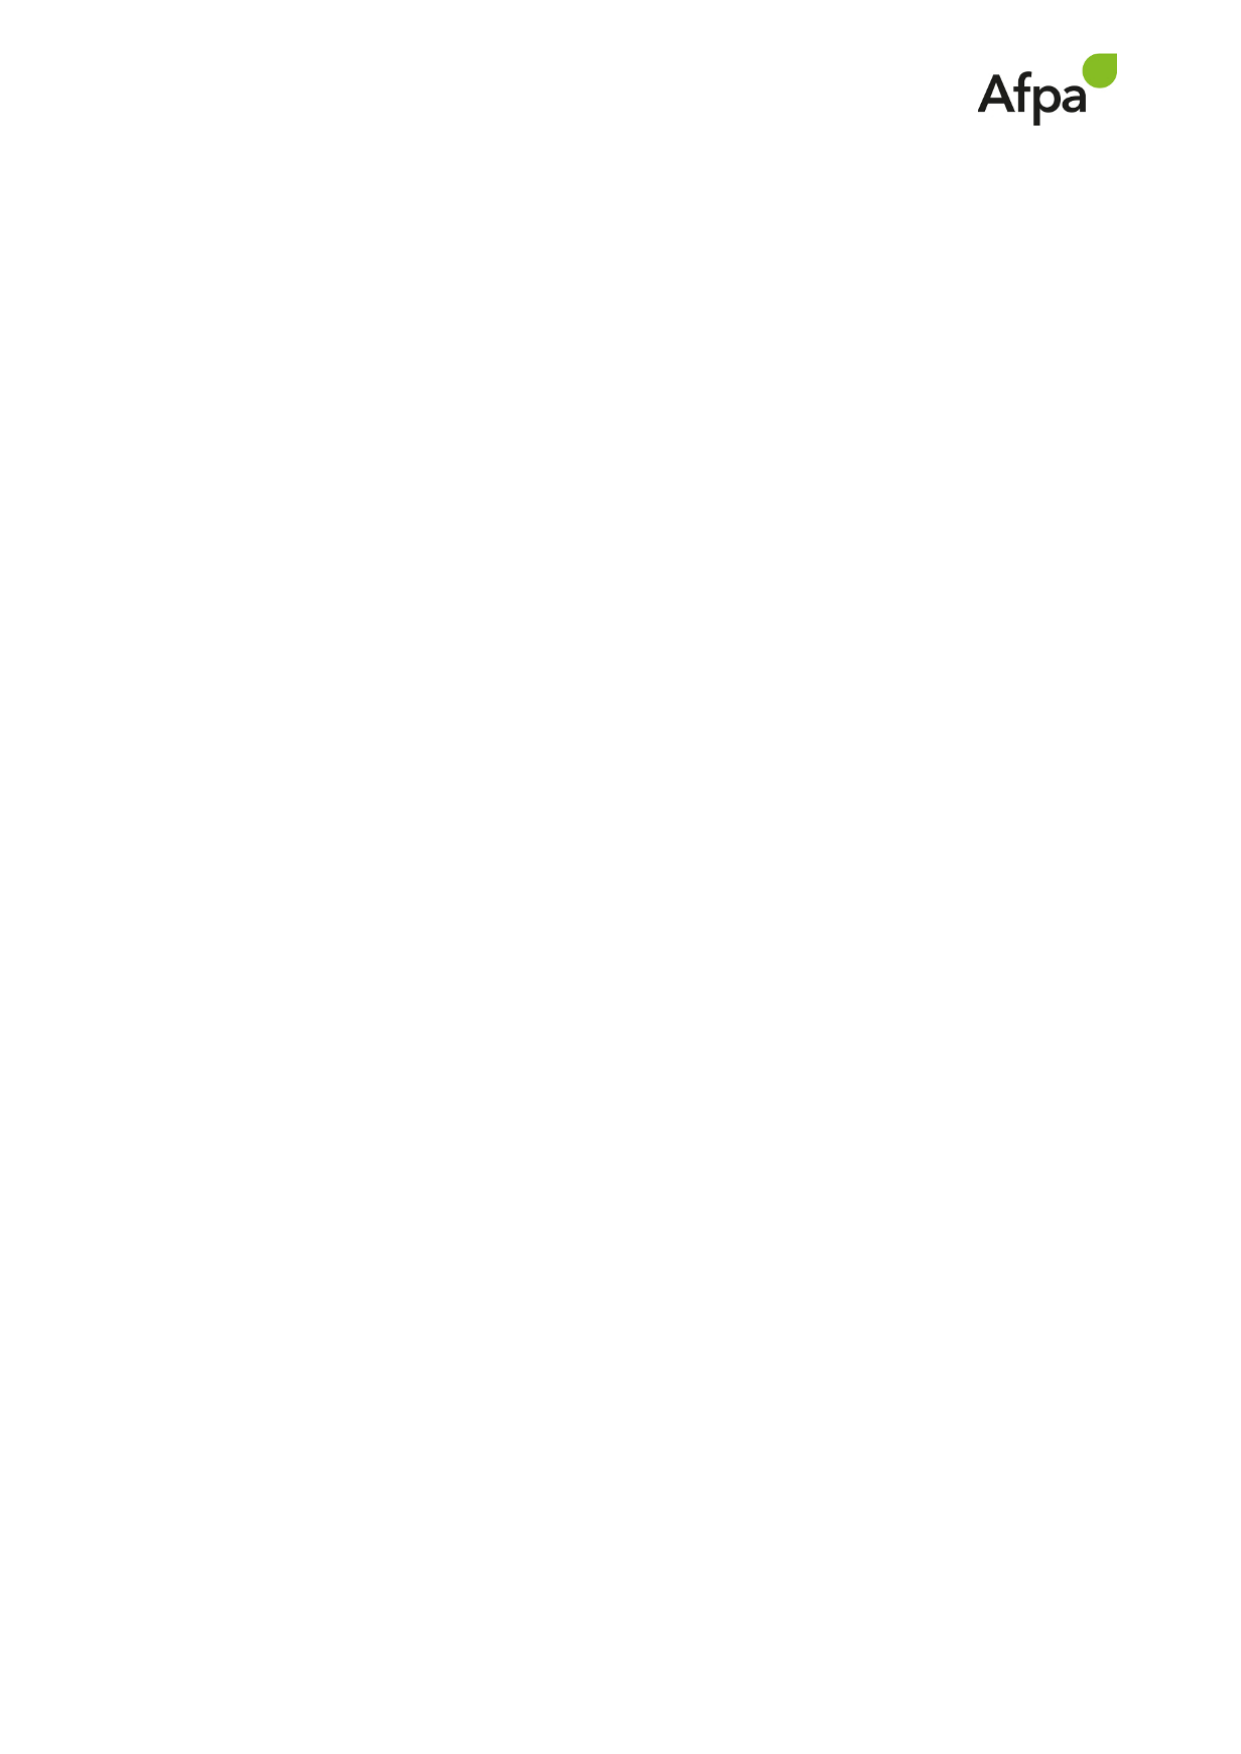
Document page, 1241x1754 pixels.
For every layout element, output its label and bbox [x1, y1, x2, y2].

picture [977, 53, 1117, 126]
